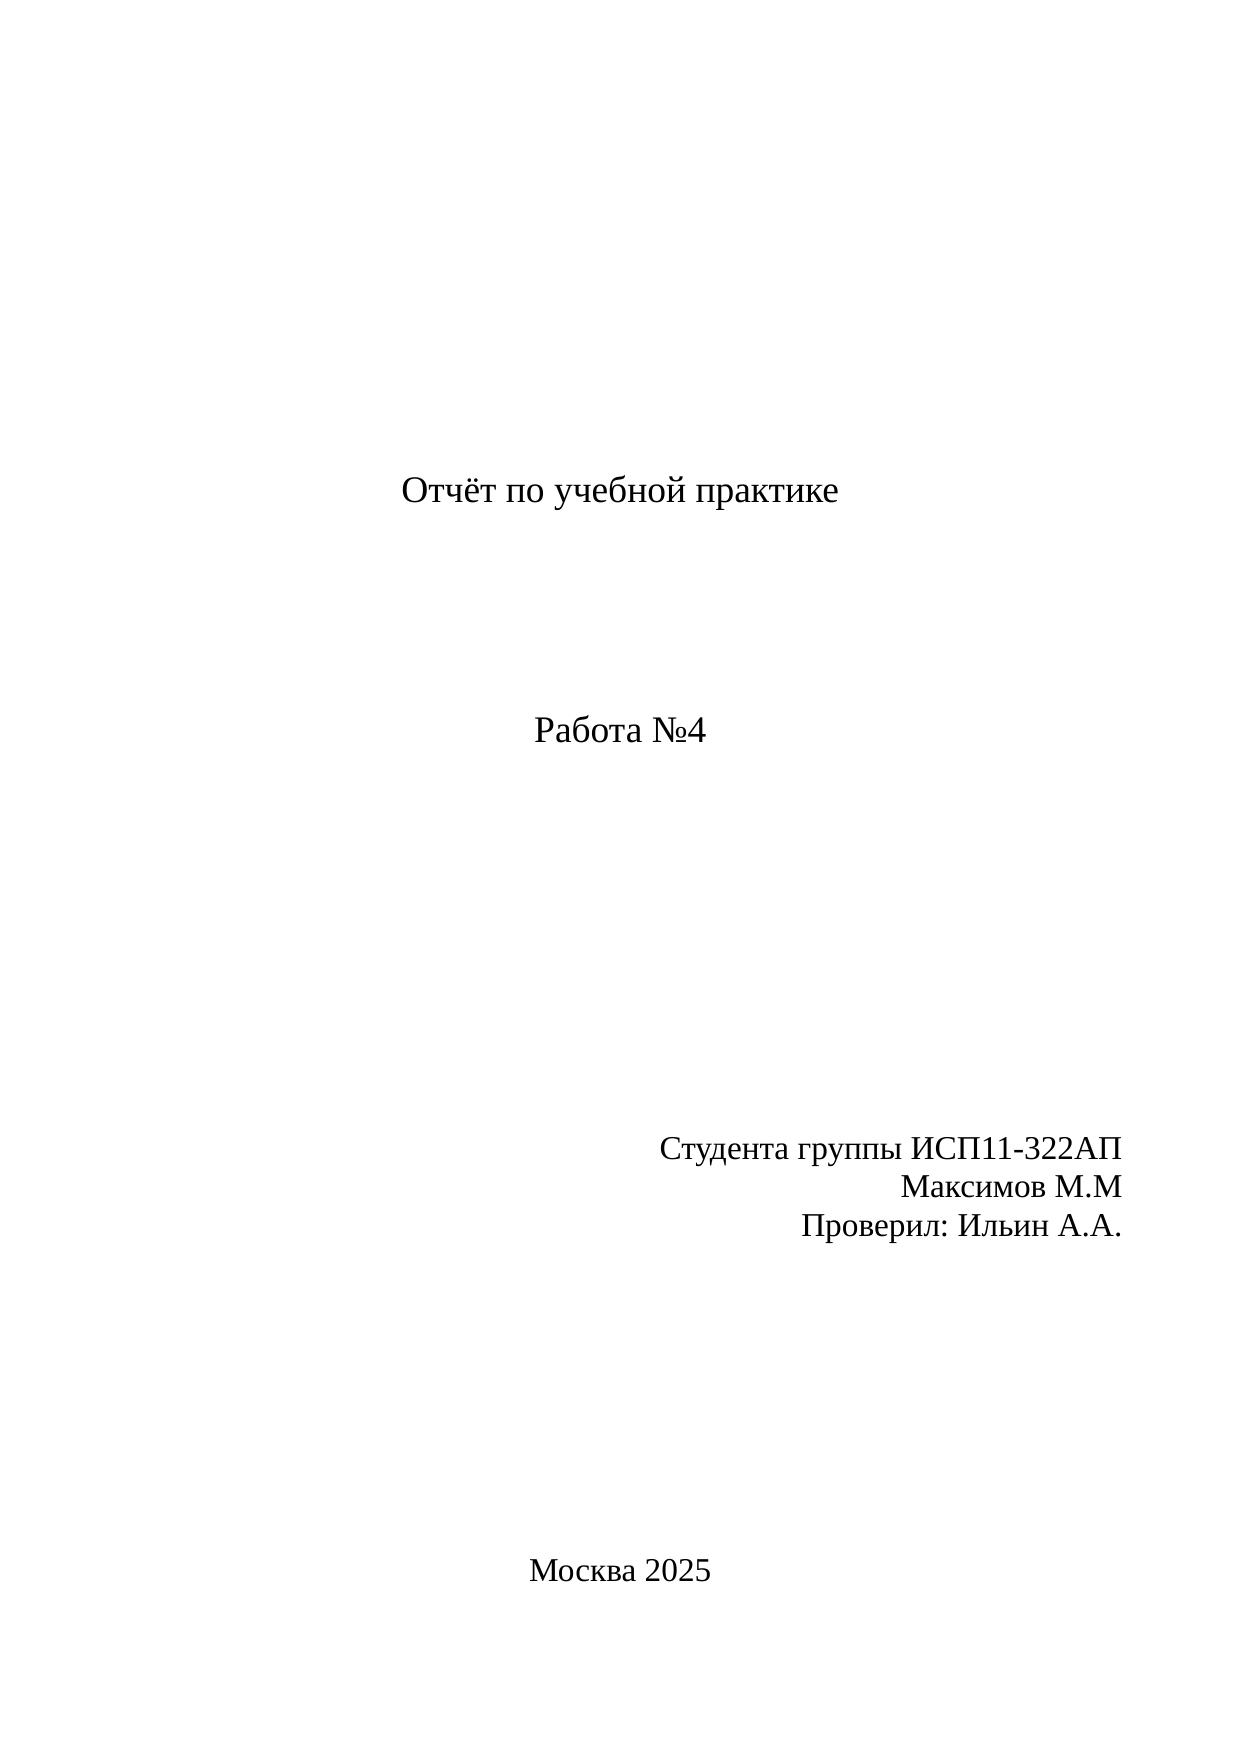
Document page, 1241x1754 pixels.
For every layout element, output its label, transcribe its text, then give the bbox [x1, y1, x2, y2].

text Проверил: Ильин А.А. [118, 1205, 1122, 1243]
text Максимов М.М [118, 1167, 1122, 1205]
text Москва 2025 [118, 1550, 1122, 1588]
text Работа №4 [118, 707, 1122, 751]
text Студента группы ИСП11-322АП [118, 1128, 1122, 1167]
text Отчёт по учебной практике [118, 468, 1122, 511]
